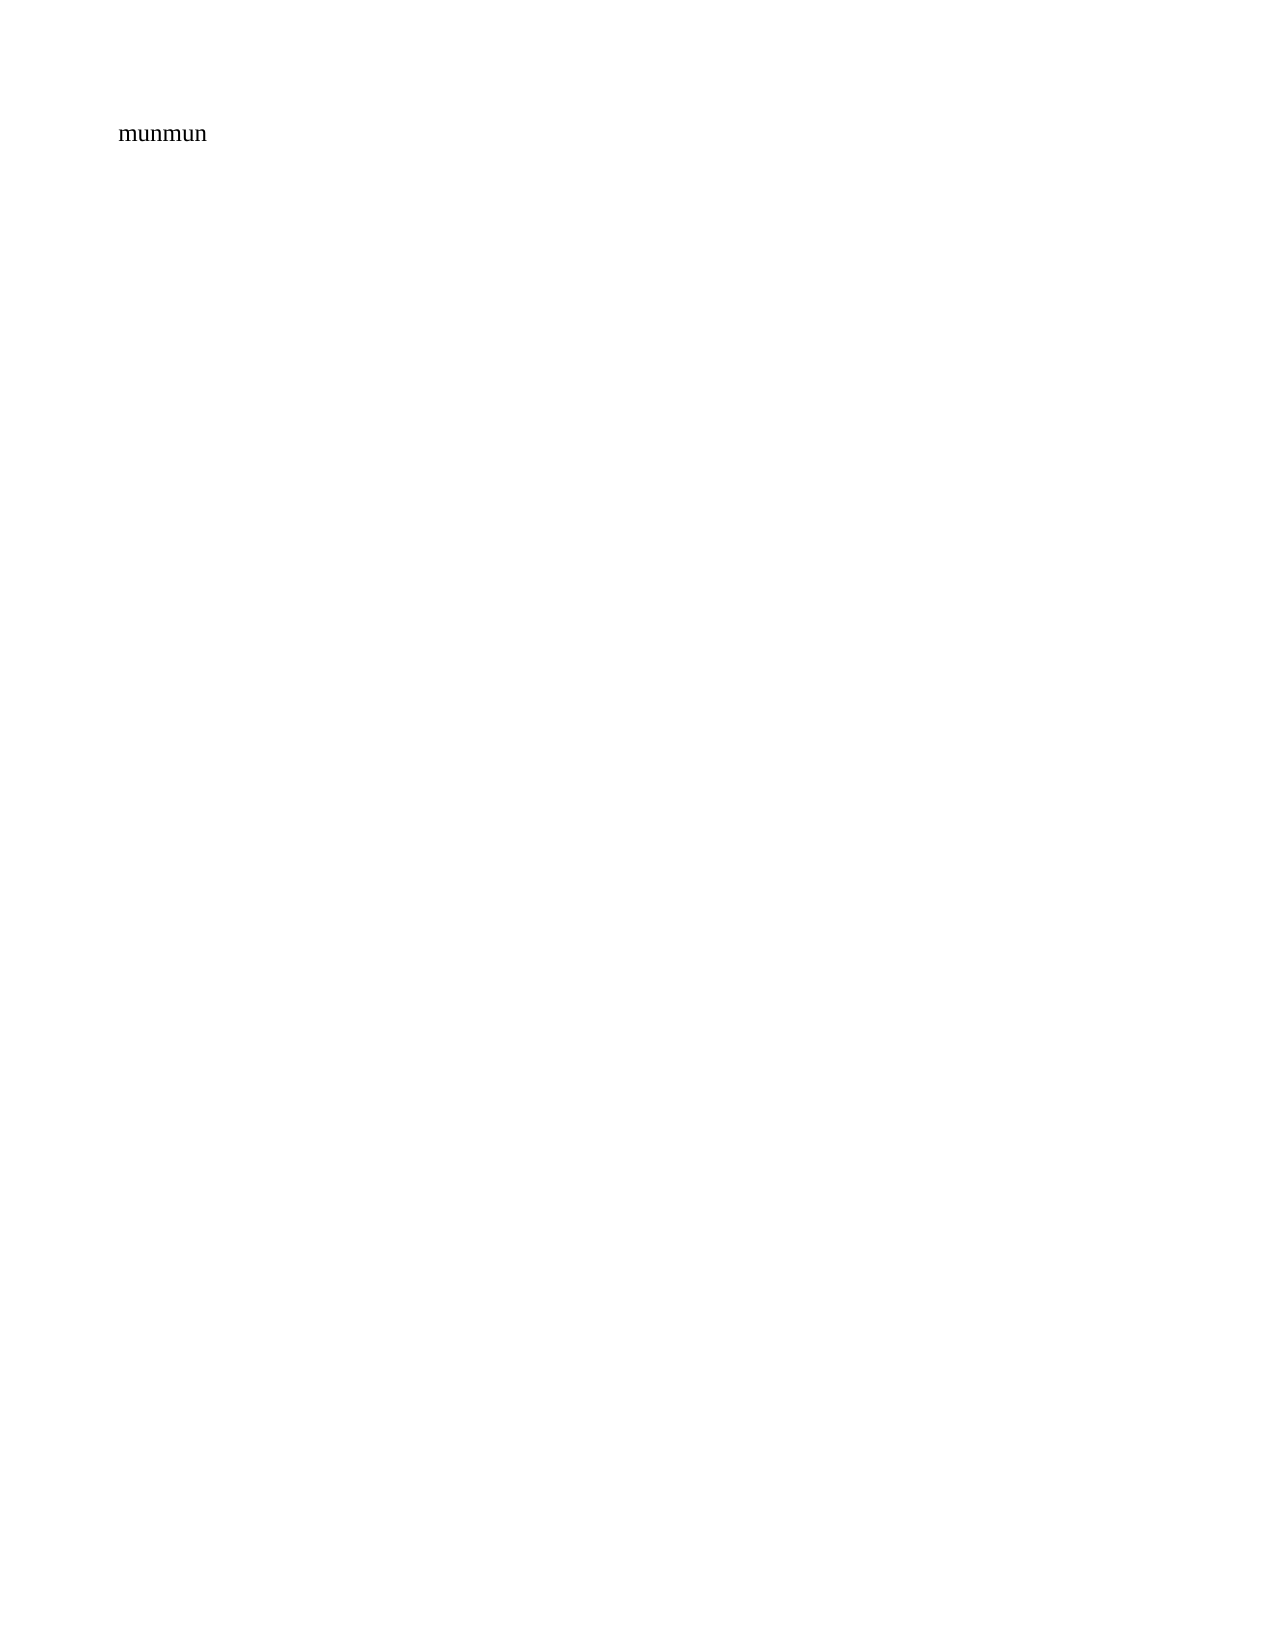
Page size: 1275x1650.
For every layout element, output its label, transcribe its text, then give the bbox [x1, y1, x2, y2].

text munmun [118, 118, 1157, 147]
